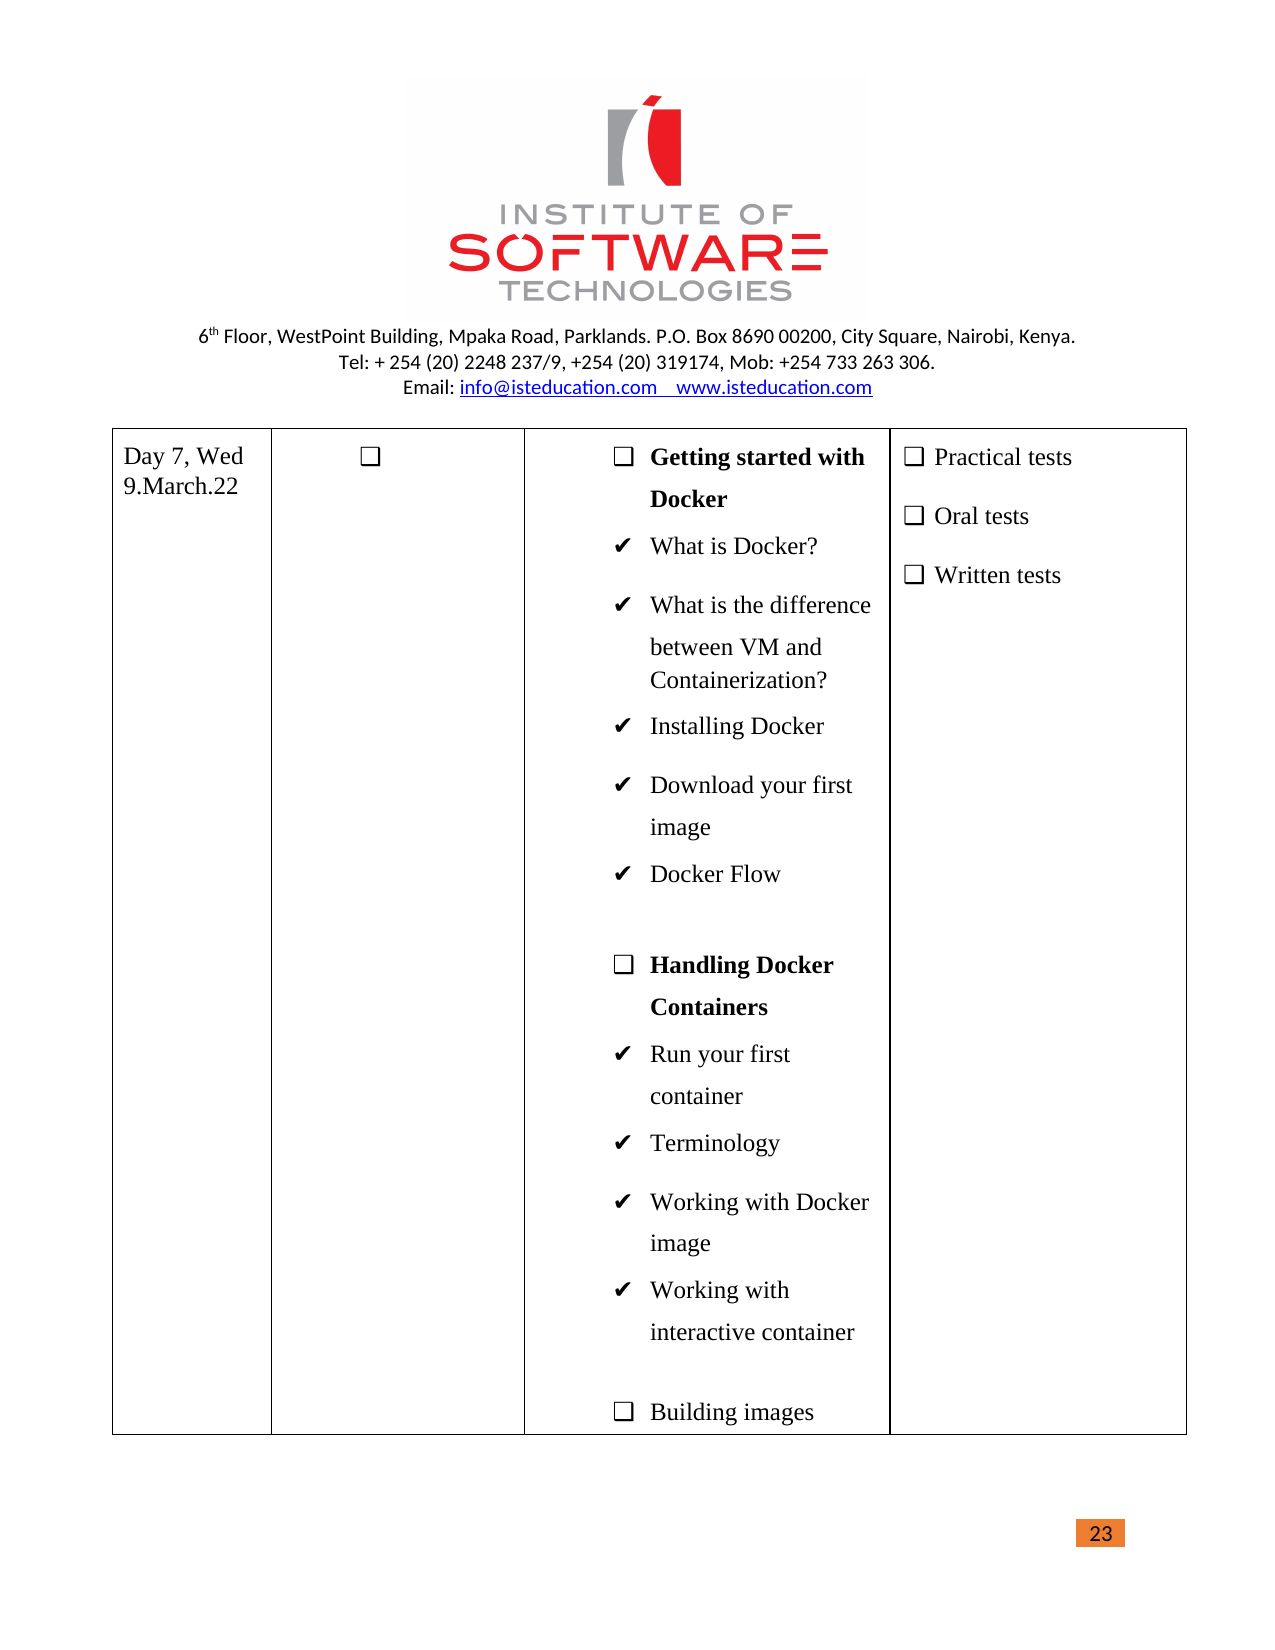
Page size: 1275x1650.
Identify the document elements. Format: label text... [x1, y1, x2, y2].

table_cell Practical tests Oral tests Written tests [891, 429, 1186, 1434]
table_cell Getting started with Docker What is Docker? What is the difference between VM and Containerization? Installing Docker Download your first image Docker Flow Handling Docker Containers Run your first container Terminology Working with Docker image Working with interactive container Building images Docker's integrated image building system A quick overview of the Dockerfile's syntax Dockerfile build instructions How to remove images How to remove containers Publishing image Understanding the Docker Hub How to push images to the Docker Hub Automatic building of images Private repositories on the Docker Hub Creating organizations on the Docker Hub [525, 429, 889, 1434]
picture [406, 75, 869, 324]
table_cell [272, 429, 524, 1434]
table_cell Day 7, Wed 9.March.22 [113, 429, 271, 1434]
